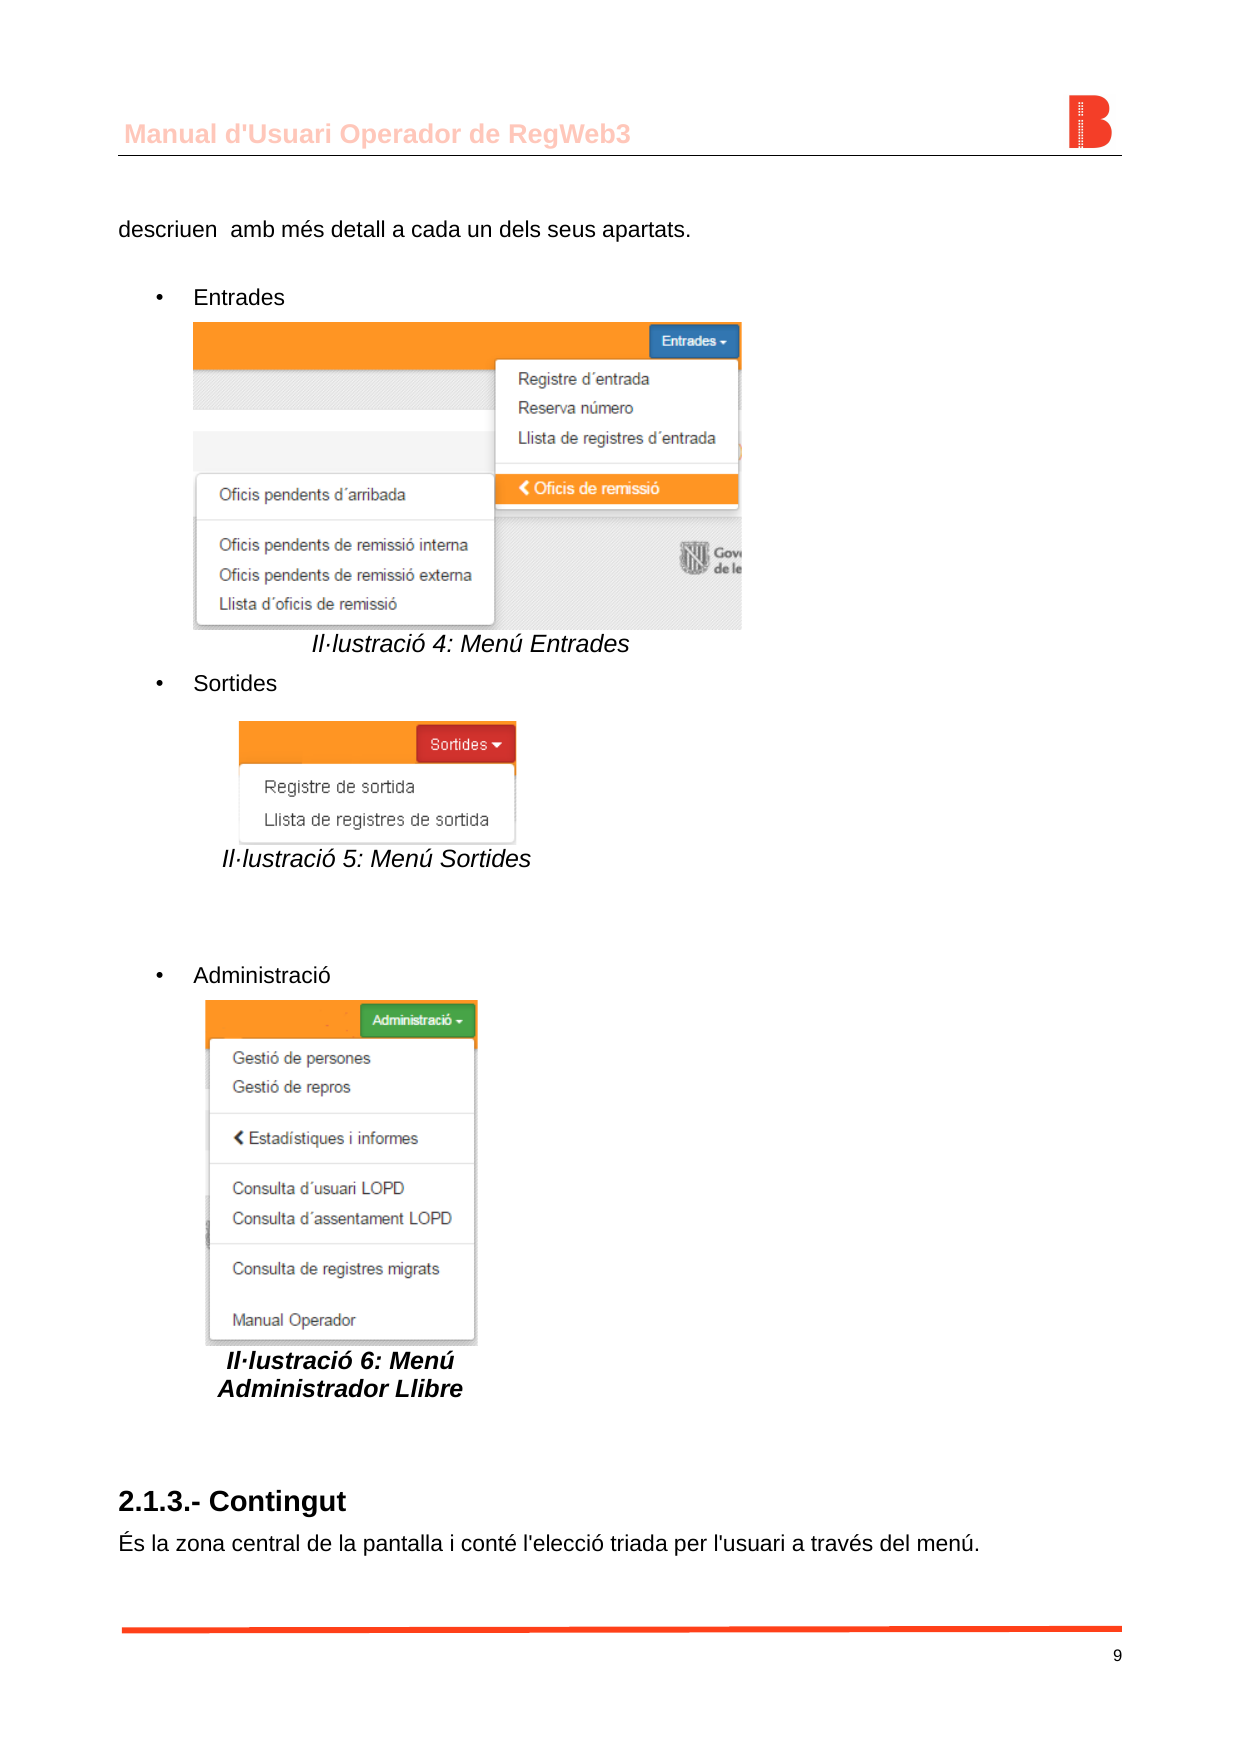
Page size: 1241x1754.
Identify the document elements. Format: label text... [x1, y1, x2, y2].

text Il·lustració 6: Menú Administrador Llibre [192, 1013, 491, 1403]
picture [205, 1000, 478, 1346]
list Entrades [156, 284, 1122, 310]
text Il·lustració 5: Menú Sortides [192, 722, 563, 873]
picture [238, 721, 517, 845]
list Administració [156, 962, 1122, 988]
subtitle Contingut [118, 1484, 1122, 1518]
list Il·lustració 4: Menú Entrades [193, 335, 750, 658]
text descriuen amb més detall a cada un dels seus apartats. [118, 216, 1122, 242]
picture [1063, 94, 1117, 150]
picture [193, 322, 742, 630]
list Sortides [156, 670, 1122, 697]
text És la zona central de la pantalla i conté l'elecció triada per l'usuari a través del menú. [118, 1530, 1122, 1557]
